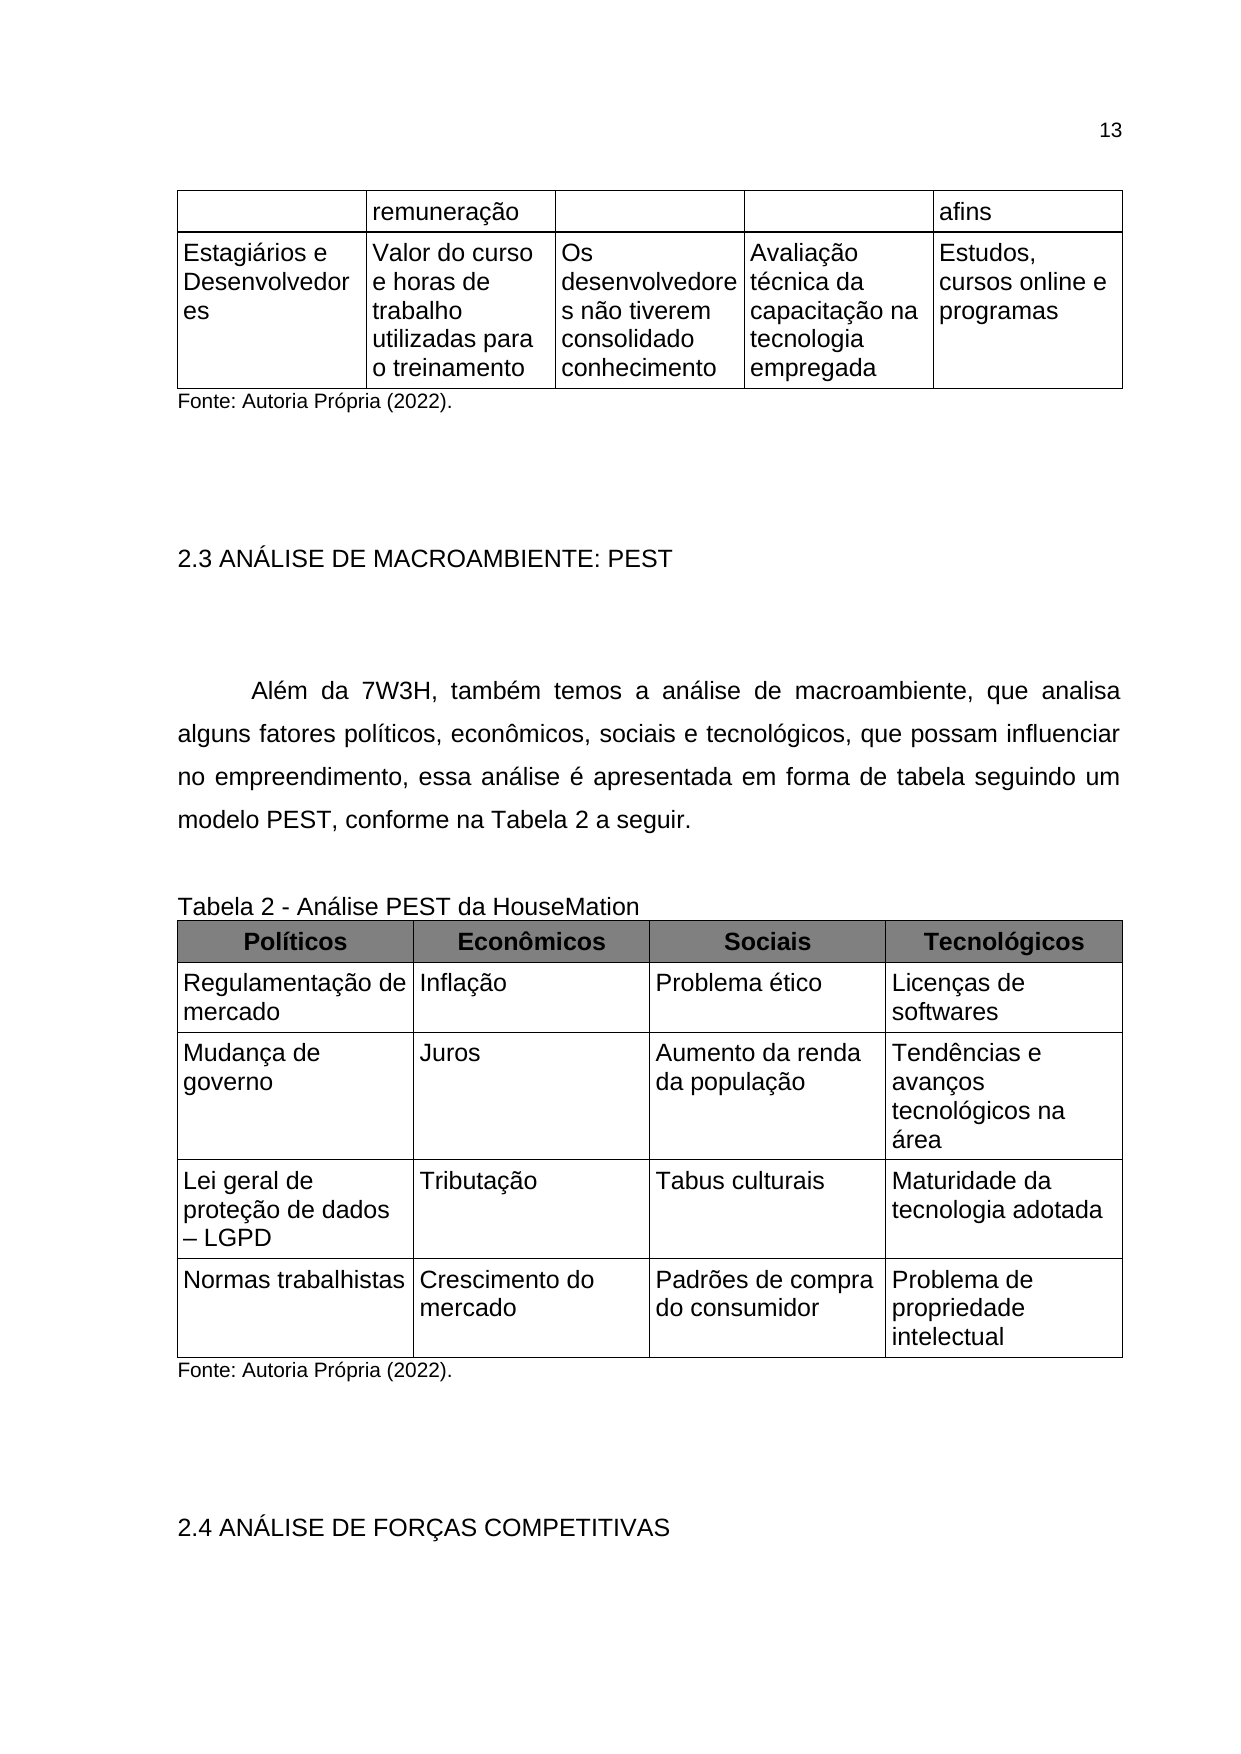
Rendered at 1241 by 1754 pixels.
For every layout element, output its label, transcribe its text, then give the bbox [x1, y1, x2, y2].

table_cell [745, 191, 933, 231]
table_cell Padrões de compra do consumidor [650, 1259, 885, 1357]
subtitle Análise de macroambiente: PEST [177, 544, 1122, 573]
table_cell Licenças de softwares [886, 963, 1122, 1032]
table_cell Inflação [414, 963, 649, 1032]
table_cell [556, 191, 744, 231]
table_cell Crescimento do mercado [414, 1259, 649, 1357]
subtitle Análise de forças competitivas [177, 1513, 1122, 1542]
table_header Políticos [178, 921, 413, 962]
table_cell afins [934, 191, 1122, 231]
text Tabela 2 - Análise PEST da HouseMation [177, 892, 1122, 920]
table_cell Aumento da renda da população [650, 1033, 885, 1159]
table_cell Estudos, cursos online e programas [934, 233, 1122, 388]
table_cell Os desenvolvedores não tiverem consolidado conhecimento [556, 233, 744, 388]
table_cell Maturidade da tecnologia adotada [886, 1160, 1122, 1258]
text Além da 7W3H, também temos a análise de macroambiente, que analisa alguns fatores políticos, econômicos, sociais e tecnológicos, que possam influenciar no empreendimento, essa análise é apresentada em forma de tabela seguindo um modelo PEST, conforme na Tabela 2 a seguir. [177, 676, 1122, 834]
table_header Econômicos [414, 921, 649, 962]
text Fonte: Autoria Própria (2022). [177, 389, 1122, 413]
table_header Tecnológicos [886, 921, 1122, 962]
table_cell [178, 191, 366, 231]
table_cell Problema de propriedade intelectual [886, 1259, 1122, 1357]
table_cell Lei geral de proteção de dados – LGPD [178, 1160, 413, 1258]
table_cell Avaliação técnica da capacitação na tecnologia empregada [745, 233, 933, 388]
table_cell Problema ético [650, 963, 885, 1032]
table_cell Regulamentação de mercado [178, 963, 413, 1032]
text Fonte: Autoria Própria (2022). [177, 1358, 1122, 1382]
table_cell Normas trabalhistas [178, 1259, 413, 1357]
table_cell remuneração [367, 191, 555, 231]
table_header Sociais [650, 921, 885, 962]
table_cell Juros [414, 1033, 649, 1159]
table_cell Estagiários e Desenvolvedores [178, 233, 366, 388]
table_cell Mudança de governo [178, 1033, 413, 1159]
table_cell Valor do curso e horas de trabalho utilizadas para o treinamento [367, 233, 555, 388]
table_cell Tabus culturais [650, 1160, 885, 1258]
table_cell Tendências e avanços tecnológicos na área [886, 1033, 1122, 1159]
table_cell Tributação [414, 1160, 649, 1258]
